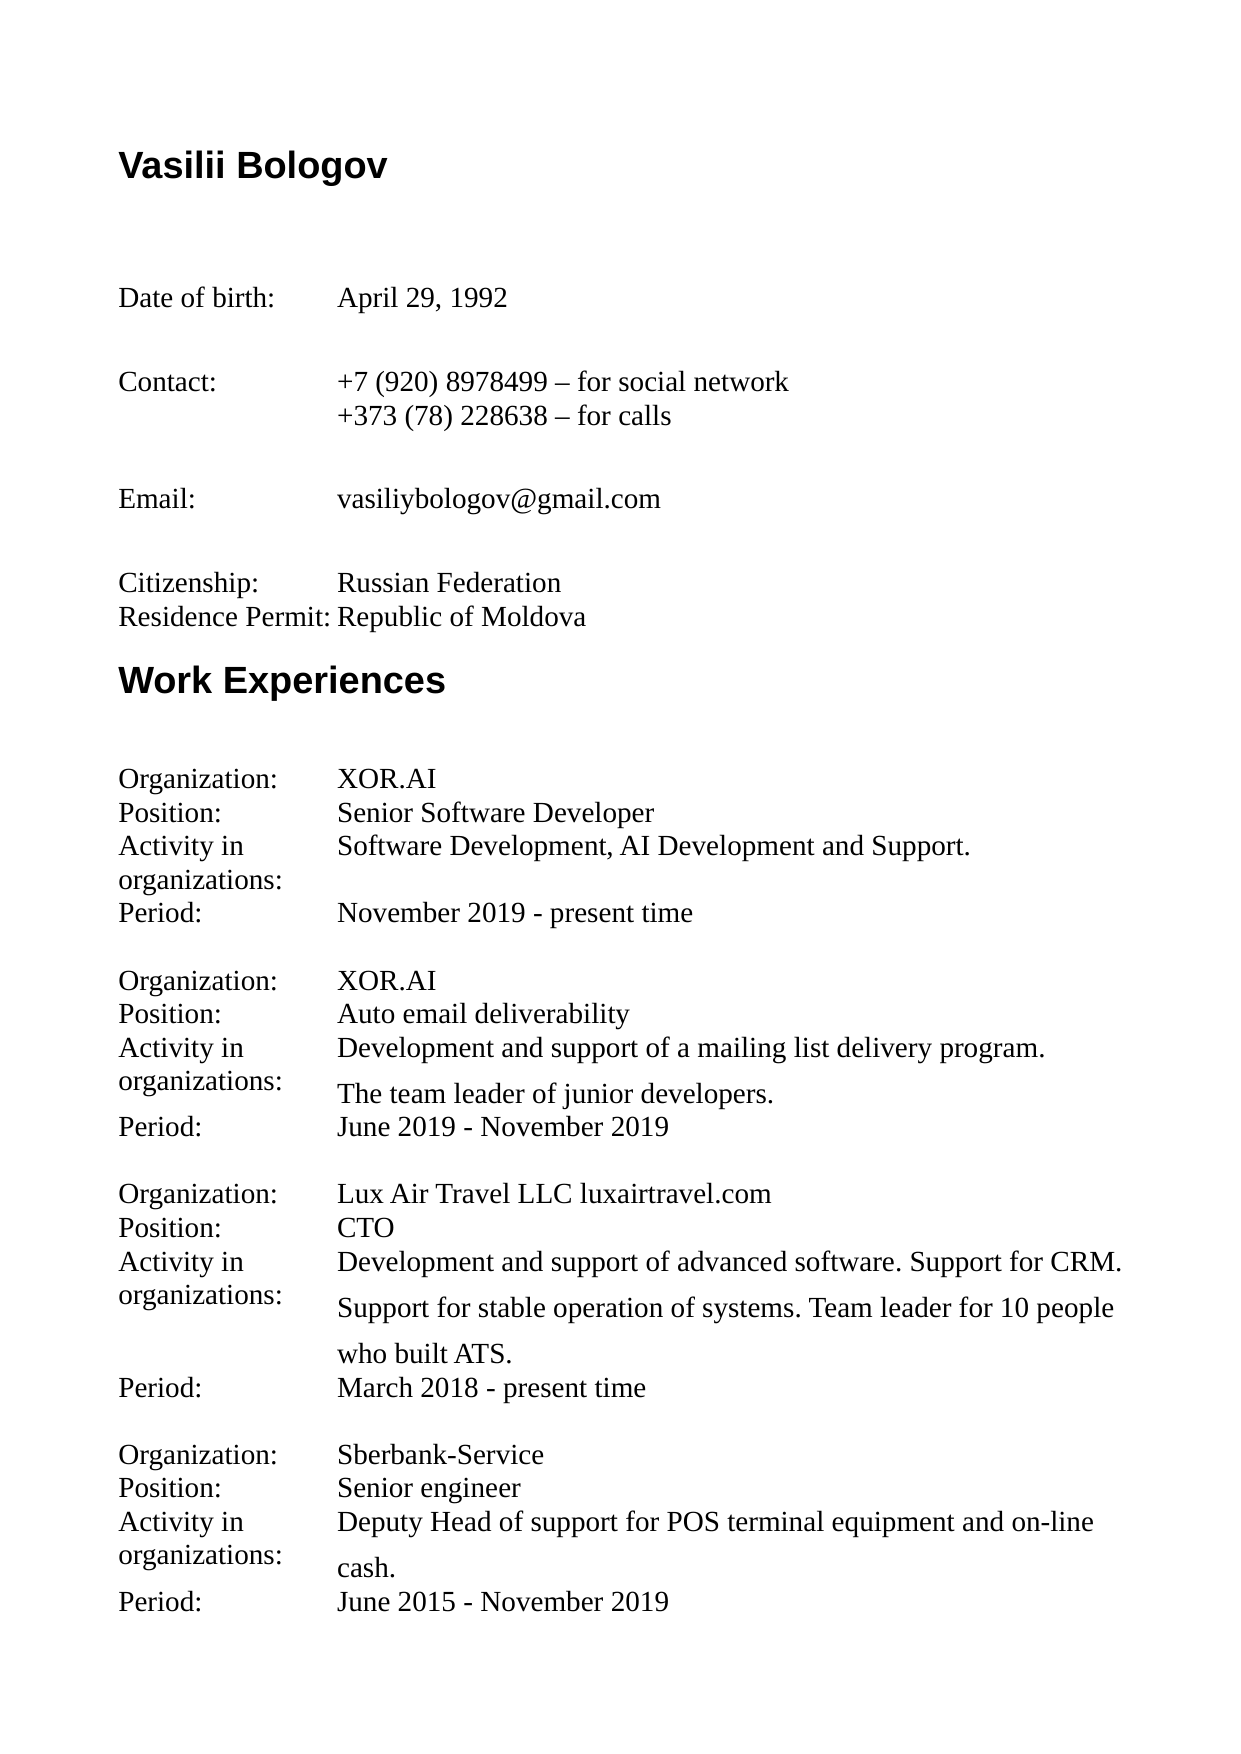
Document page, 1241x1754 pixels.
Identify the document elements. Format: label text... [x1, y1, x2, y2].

table_cell Auto email deliverability [337, 996, 1123, 1030]
table_header XOR.AI [337, 963, 1123, 996]
table_cell Development and support of advanced software. Support for CRM. Support for stable operation of systems. Team leader for 10 people who built ATS. [337, 1244, 1123, 1370]
table_cell Activity in organizations: [118, 1030, 337, 1109]
table_cell Republic of Moldova [337, 599, 1123, 633]
table_cell Citizenship: [118, 566, 337, 599]
table_cell Position: [118, 996, 337, 1030]
table_cell Period: [118, 896, 337, 929]
table_cell June 2015 - November 2019 [337, 1584, 1123, 1617]
subtitle Work Experiences [118, 658, 1122, 701]
table_cell Activity in organizations: [118, 1504, 337, 1584]
table_cell Period: [118, 1370, 337, 1403]
table_cell Position: [118, 795, 337, 828]
subtitle Vasilii Bologov [118, 143, 1122, 187]
table_cell Contact: [118, 364, 337, 398]
table_cell Software Development, AI Development and Support. [337, 829, 1123, 896]
table_cell Senior Software Developer [337, 795, 1123, 828]
table_cell vasiliybologov@gmail.com [337, 482, 1123, 566]
table_header Organization: [118, 963, 337, 996]
table_cell [118, 398, 337, 482]
table_cell April 29, 1992 [337, 280, 1123, 364]
table_header Lux Air Travel LLC luxairtravel.com [337, 1177, 1123, 1210]
table_header Organization: [118, 1437, 337, 1470]
table_cell Period: [118, 1110, 337, 1143]
table_header Organization: [118, 1177, 337, 1210]
table_cell March 2018 - present time [337, 1370, 1123, 1403]
table_cell Position: [118, 1470, 337, 1504]
table_cell +373 (78) 228638 – for calls [337, 398, 1123, 482]
table_cell CTO [337, 1210, 1123, 1244]
table_cell Senior engineer [337, 1470, 1123, 1504]
table_cell Date of birth: [118, 280, 337, 364]
table_cell Activity in organizations: [118, 1244, 337, 1370]
table_header XOR.AI [337, 761, 1123, 795]
table_header Sberbank-Service [337, 1437, 1123, 1470]
table_header [337, 247, 1123, 280]
table_cell Residence Permit: [118, 599, 337, 633]
table_header Organization: [118, 761, 337, 795]
table_cell Email: [118, 482, 337, 566]
table_cell Position: [118, 1210, 337, 1244]
table_cell Development and support of a mailing list delivery program. The team leader of junior developers. [337, 1030, 1123, 1109]
table_cell November 2019 - present time [337, 896, 1123, 929]
table_cell Activity in organizations: [118, 829, 337, 896]
table_cell Russian Federation [337, 566, 1123, 599]
table_header [118, 247, 337, 280]
table_cell Deputy Head of support for POS terminal equipment and on-line cash. [337, 1504, 1123, 1584]
table_cell Period: [118, 1584, 337, 1617]
table_cell June 2019 - November 2019 [337, 1110, 1123, 1143]
table_cell +7 (920) 8978499 – for social network [337, 364, 1123, 398]
